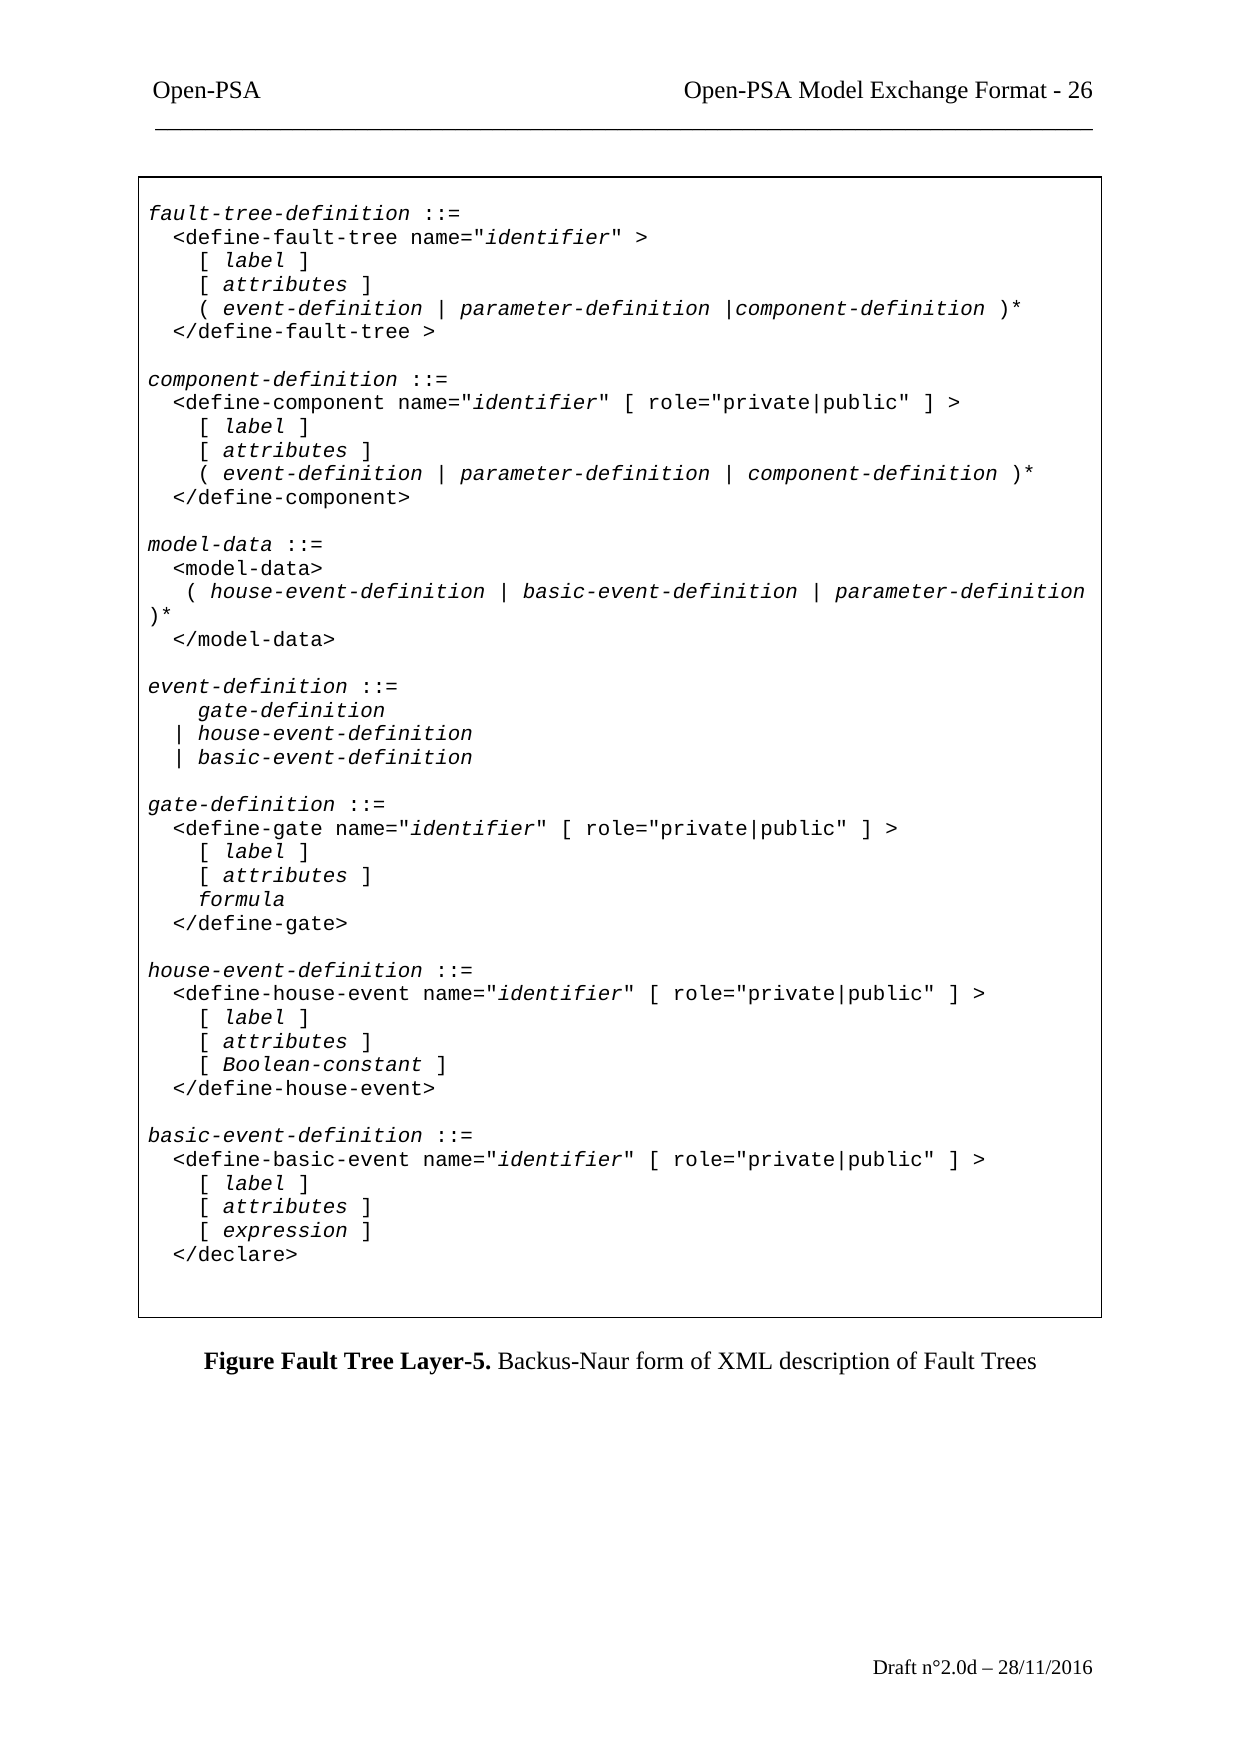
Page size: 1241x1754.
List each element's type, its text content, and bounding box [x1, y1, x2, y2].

text [ label ] [148, 1007, 1093, 1031]
text <define-fault-tree name="identifier" > [148, 227, 1093, 250]
text </define-house-event> [148, 1078, 1093, 1102]
text [ attributes ] [148, 1031, 1093, 1054]
text </define-component> [148, 487, 1093, 511]
text </declare> [148, 1243, 1093, 1267]
text house-event-definition ::= [148, 960, 1093, 983]
text <define-house-event name="identifier" [ role="private|public" ] > [148, 983, 1093, 1007]
text <define-basic-event name="identifier" [ role="private|public" ] > [148, 1149, 1093, 1173]
text fault-tree-definition ::= [148, 203, 1093, 227]
text [ attributes ] [148, 274, 1093, 298]
text Figure Fault Tree Layer‑5. Backus-Naur form of XML description of Fault Trees [148, 1346, 1093, 1375]
text <define-gate name="identifier" [ role="private|public" ] > [148, 818, 1093, 842]
text gate-definition ::= [148, 794, 1093, 818]
text [ attributes ] [148, 439, 1093, 463]
text [ Boolean-constant ] [148, 1054, 1093, 1078]
text [ label ] [148, 1173, 1093, 1196]
text ( event-definition | parameter-definition |component-definition )* [148, 298, 1093, 321]
text [ expression ] [148, 1220, 1093, 1243]
text ( event-definition | parameter-definition | component-definition )* [148, 463, 1093, 487]
text [ label ] [148, 842, 1093, 865]
text gate-definition [148, 700, 1093, 723]
text </model-data> [148, 629, 1093, 652]
text [ attributes ] [148, 865, 1093, 889]
text ( house-event-definition | basic-event-definition | parameter-definition )* [148, 581, 1093, 629]
text <model-data> [148, 558, 1093, 581]
text component-definition ::= [148, 369, 1093, 392]
text [ label ] [148, 250, 1093, 274]
text | basic-event-definition [148, 747, 1093, 771]
text basic-event-definition ::= [148, 1125, 1093, 1149]
text </define-fault-tree > [148, 321, 1093, 345]
text </define-gate> [148, 912, 1093, 936]
text model-data ::= [148, 534, 1093, 558]
text [ label ] [148, 416, 1093, 439]
text formula [148, 889, 1093, 912]
text <define-component name="identifier" [ role="private|public" ] > [148, 392, 1093, 416]
text [ attributes ] [148, 1196, 1093, 1220]
text | house-event-definition [148, 723, 1093, 747]
text event-definition ::= [148, 676, 1093, 700]
